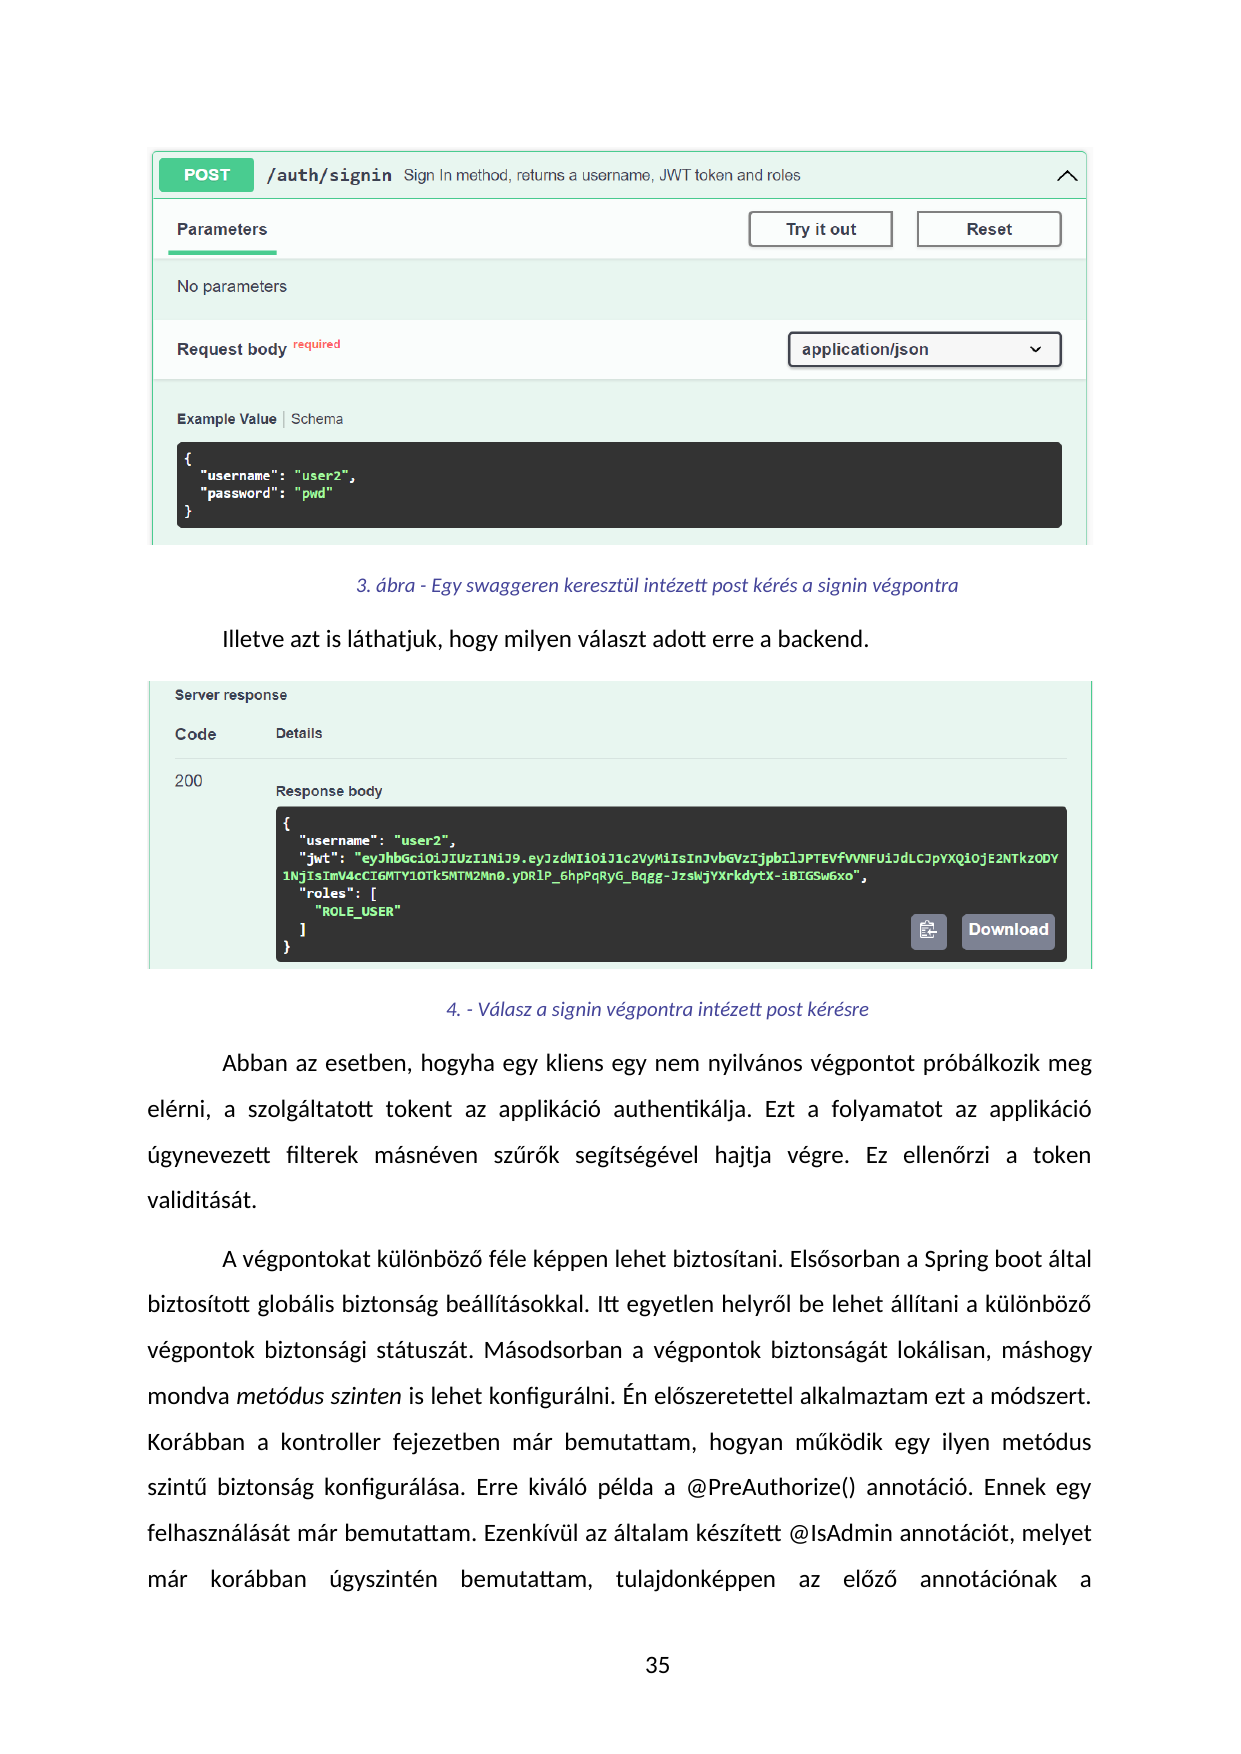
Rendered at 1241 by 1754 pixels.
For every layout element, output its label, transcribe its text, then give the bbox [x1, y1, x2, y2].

text 3. ábra - Egy swaggeren keresztül intézett post kérés a signin végpontra [147, 573, 1093, 598]
picture [147, 147, 1094, 545]
picture [147, 681, 1094, 969]
text Illetve azt is láthatjuk, hogy milyen választ adott erre a backend. [147, 623, 1093, 654]
text 4. - Válasz a signin végpontra intézett post kérésre [147, 997, 1093, 1022]
text Abban az esetben, hogyha egy kliens egy nem nyilvános végpontot próbálkozik meg elérni, a szolgáltatott tokent az applikáció authentikálja. Ezt a folyamatot az applikáció úgynevezett filterek másnéven szűrők segítségével hajtja végre. Ez ellenőrzi a token validitását. [147, 1047, 1093, 1215]
text A végpontokat különböző féle képpen lehet biztosítani. Elsősorban a Spring boot által biztosított globális biztonság beállításokkal. Itt egyetlen helyről be lehet állítani a különböző végpontok biztonsági státuszát. Másodsorban a végpontok biztonságát lokálisan, máshogy mondva metódus szinten is lehet konfigurálni. Én előszeretettel alkalmaztam ezt a módszert. Korábban a kontroller fejezetben már bemutattam, hogyan működik egy ilyen metódus szintű biztonság konfigurálása. Erre kiváló példa a @PreAuthorize() annotáció. Ennek egy felhasználását már bemutattam. Ezenkívül az általam készített @IsAdmin annotációt, melyet már korábban úgyszintén bemutattam, tulajdonképpen az előző annotációnak a [147, 1243, 1093, 1593]
